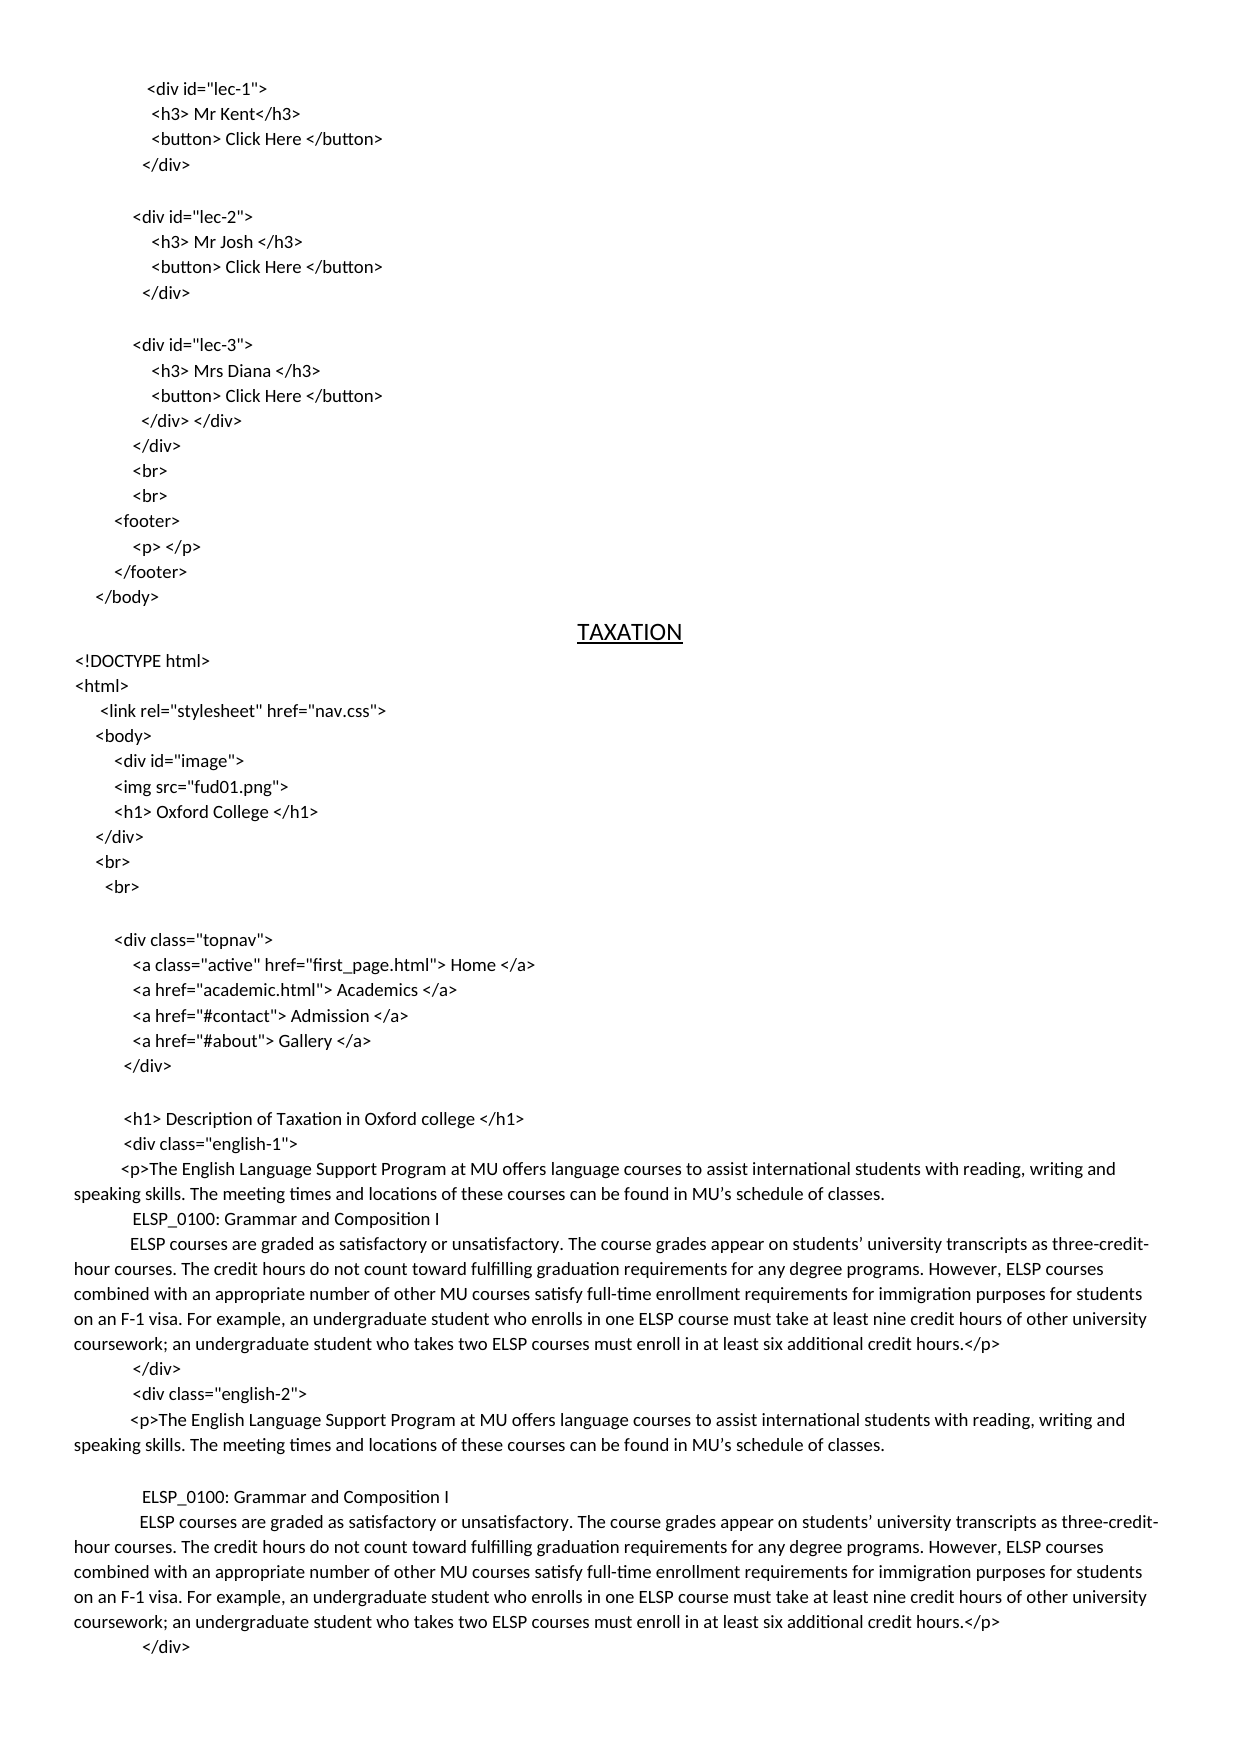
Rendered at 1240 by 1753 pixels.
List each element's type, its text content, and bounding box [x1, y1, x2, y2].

text <link rel="stylesheet" href="nav.css"> [100, 699, 1164, 722]
text <h1> Oxford College </h1> [114, 800, 1164, 823]
text <div class="english-1"> [123, 1132, 1164, 1155]
text <a href="#about"> Gallery </a> [132, 1029, 1164, 1052]
text </div> [123, 1054, 1164, 1077]
text ELSP courses are graded as satisfactory or unsatisfactory. The course grades appear on students’ university transcripts as three-credit-hour courses. The credit hours do not count toward fulfilling graduation requirements for any degree programs. However, ELSP courses combined with an appropriate number of other MU courses satisfy full-time enrollment requirements for immigration purposes for students on an F-1 visa. For example, an undergraduate student who enrolls in one ELSP course must take at least nine credit hours of other university coursework; an undergraduate student who takes two ELSP courses must enroll in at least six additional credit hours.</p> [74, 1511, 1164, 1633]
text <h3> Mr Kent</h3> [151, 102, 1164, 125]
text <div id="lec-1"> [147, 77, 1164, 100]
text <p>The English Language Support Program at MU offers language courses to assist international students with reading, writing and speaking skills. The meeting times and locations of these courses can be found in MU’s schedule of classes. [74, 1408, 1164, 1456]
text ELSP_0100: Grammar and Composition I [142, 1485, 1164, 1508]
text <div id="lec-3"> [132, 333, 1164, 356]
text <div id="lec-2"> [132, 205, 1164, 228]
text <body> [95, 724, 1164, 747]
text <a class="active" href="first_page.html"> Home </a> [132, 953, 1164, 976]
text <button> Click Here </button> [151, 384, 1164, 407]
text <a href="academic.html"> Academics </a> [132, 979, 1164, 1002]
subtitle TAXATION [96, 616, 1163, 647]
text <h1> Description of Taxation in Oxford college </h1> [123, 1107, 1164, 1130]
text <div class="topnav"> [114, 928, 1164, 951]
text <footer> [114, 510, 1164, 533]
text <br> <br> [132, 459, 204, 507]
text <h3> Mr Josh </h3> [151, 231, 1164, 253]
text <a href="#contact"> Admission </a> [132, 1004, 1164, 1027]
text </body> [95, 585, 1164, 608]
text <!DOCTYPE html> [75, 649, 1164, 672]
text </footer> [114, 560, 1164, 583]
text ELSP_0100: Grammar and Composition I [132, 1207, 1164, 1230]
text <button> Click Here </button> [151, 127, 1164, 150]
text </div> [142, 281, 1164, 304]
text <div class="english-2"> [132, 1383, 1164, 1406]
text </div> [142, 153, 1164, 176]
text <button> Click Here </button> [151, 256, 1164, 279]
text </div> [132, 1357, 1164, 1380]
text <html> [75, 674, 1164, 697]
text <img src="fud01.png"> [114, 775, 1164, 798]
text <p>The English Language Support Program at MU offers language courses to assist international students with reading, writing and speaking skills. The meeting times and locations of these courses can be found in MU’s schedule of classes. [74, 1157, 1164, 1205]
text ELSP courses are graded as satisfactory or unsatisfactory. The course grades appear on students’ university transcripts as three-credit-hour courses. The credit hours do not count toward fulfilling graduation requirements for any degree programs. However, ELSP courses combined with an appropriate number of other MU courses satisfy full-time enrollment requirements for immigration purposes for students on an F-1 visa. For example, an undergraduate student who enrolls in one ELSP course must take at least nine credit hours of other university coursework; an undergraduate student who takes two ELSP courses must enroll in at least six additional credit hours.</p> [74, 1233, 1164, 1355]
text <br> [95, 850, 1164, 873]
text </div> [132, 434, 1164, 457]
text </div> [95, 825, 1164, 848]
text <p> </p> [132, 535, 1164, 558]
text <div id="image"> [114, 749, 1164, 772]
text </div> [142, 1635, 1164, 1658]
text <h3> Mrs Diana </h3> [151, 359, 1164, 382]
text <br> [104, 876, 1164, 898]
text </div> </div> [131, 409, 245, 432]
